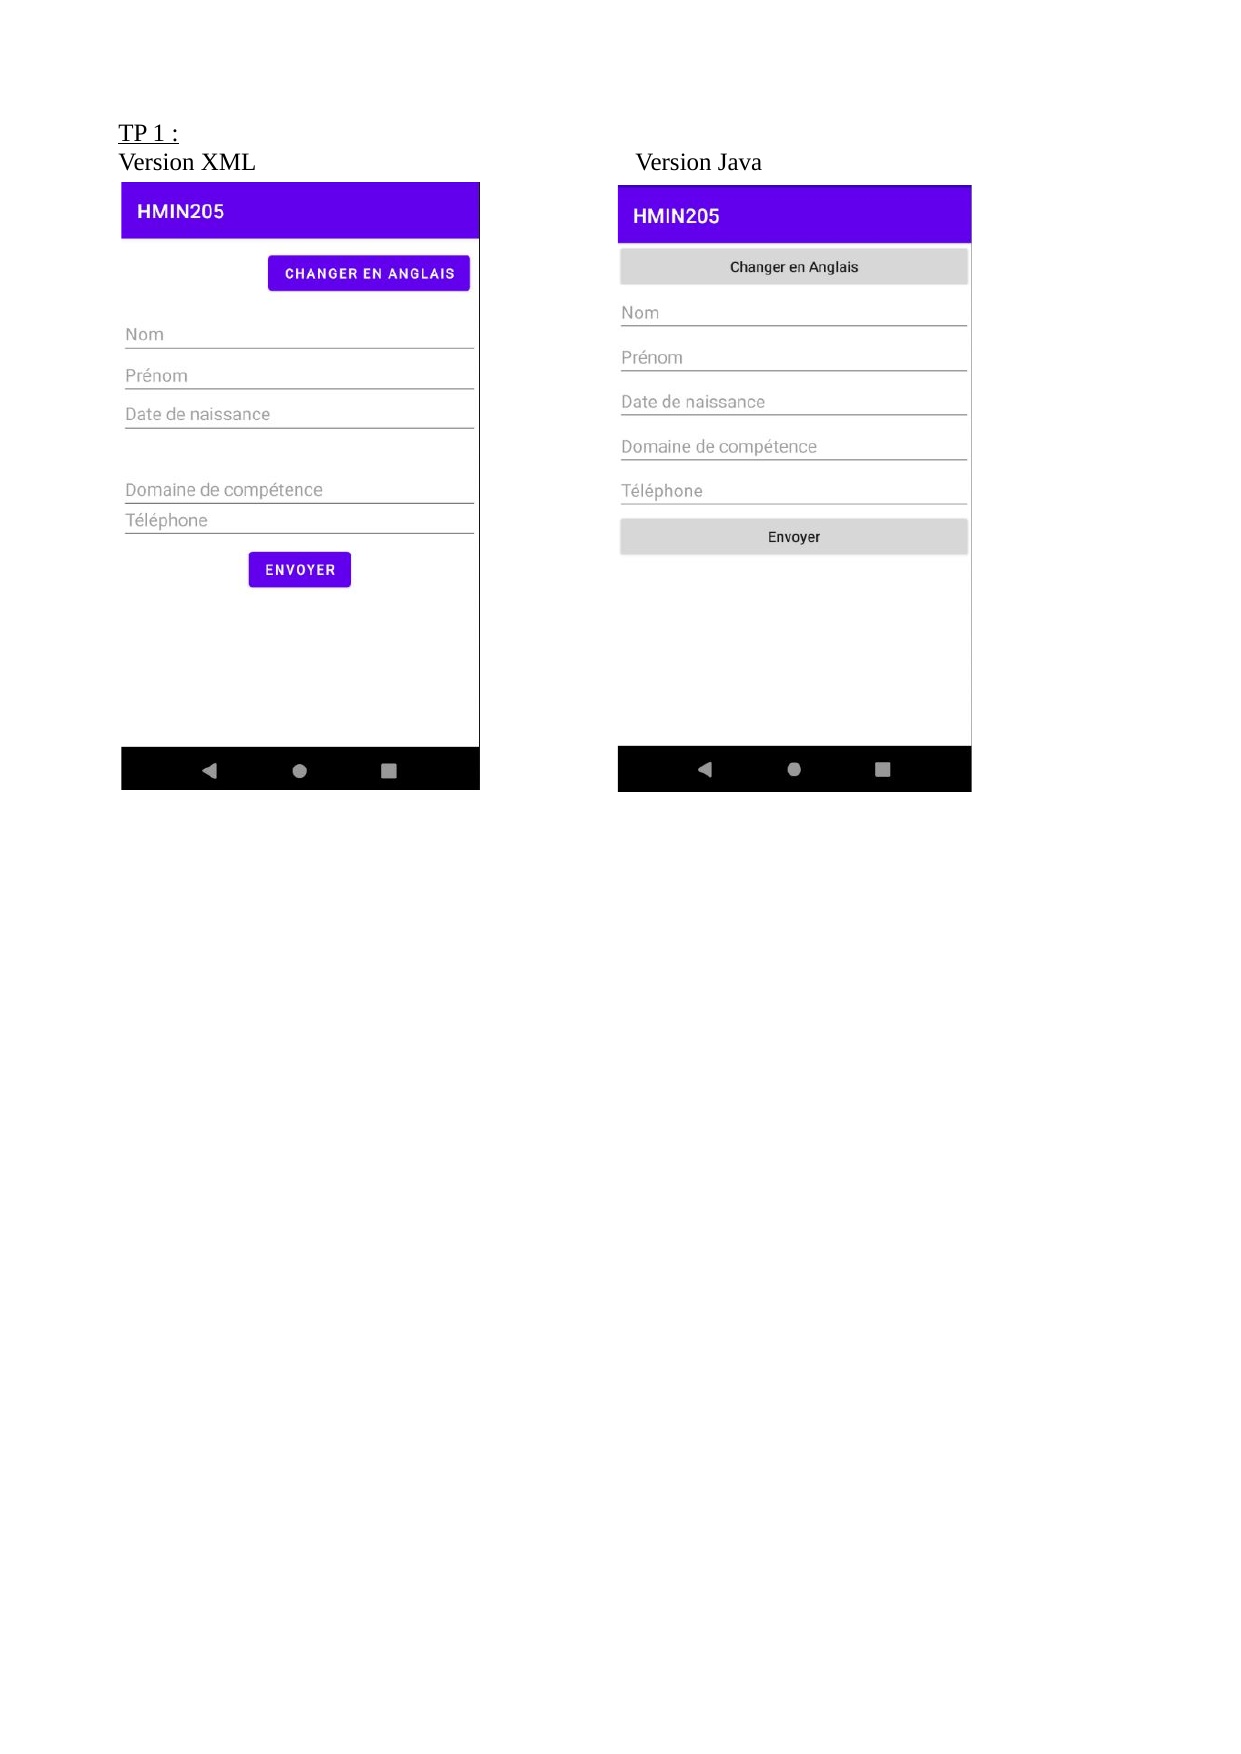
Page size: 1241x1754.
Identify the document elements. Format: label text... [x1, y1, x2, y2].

picture [617, 185, 972, 792]
text Version XML Version Java [118, 147, 1122, 176]
picture [121, 182, 480, 790]
text TP 1 : [118, 118, 1122, 147]
